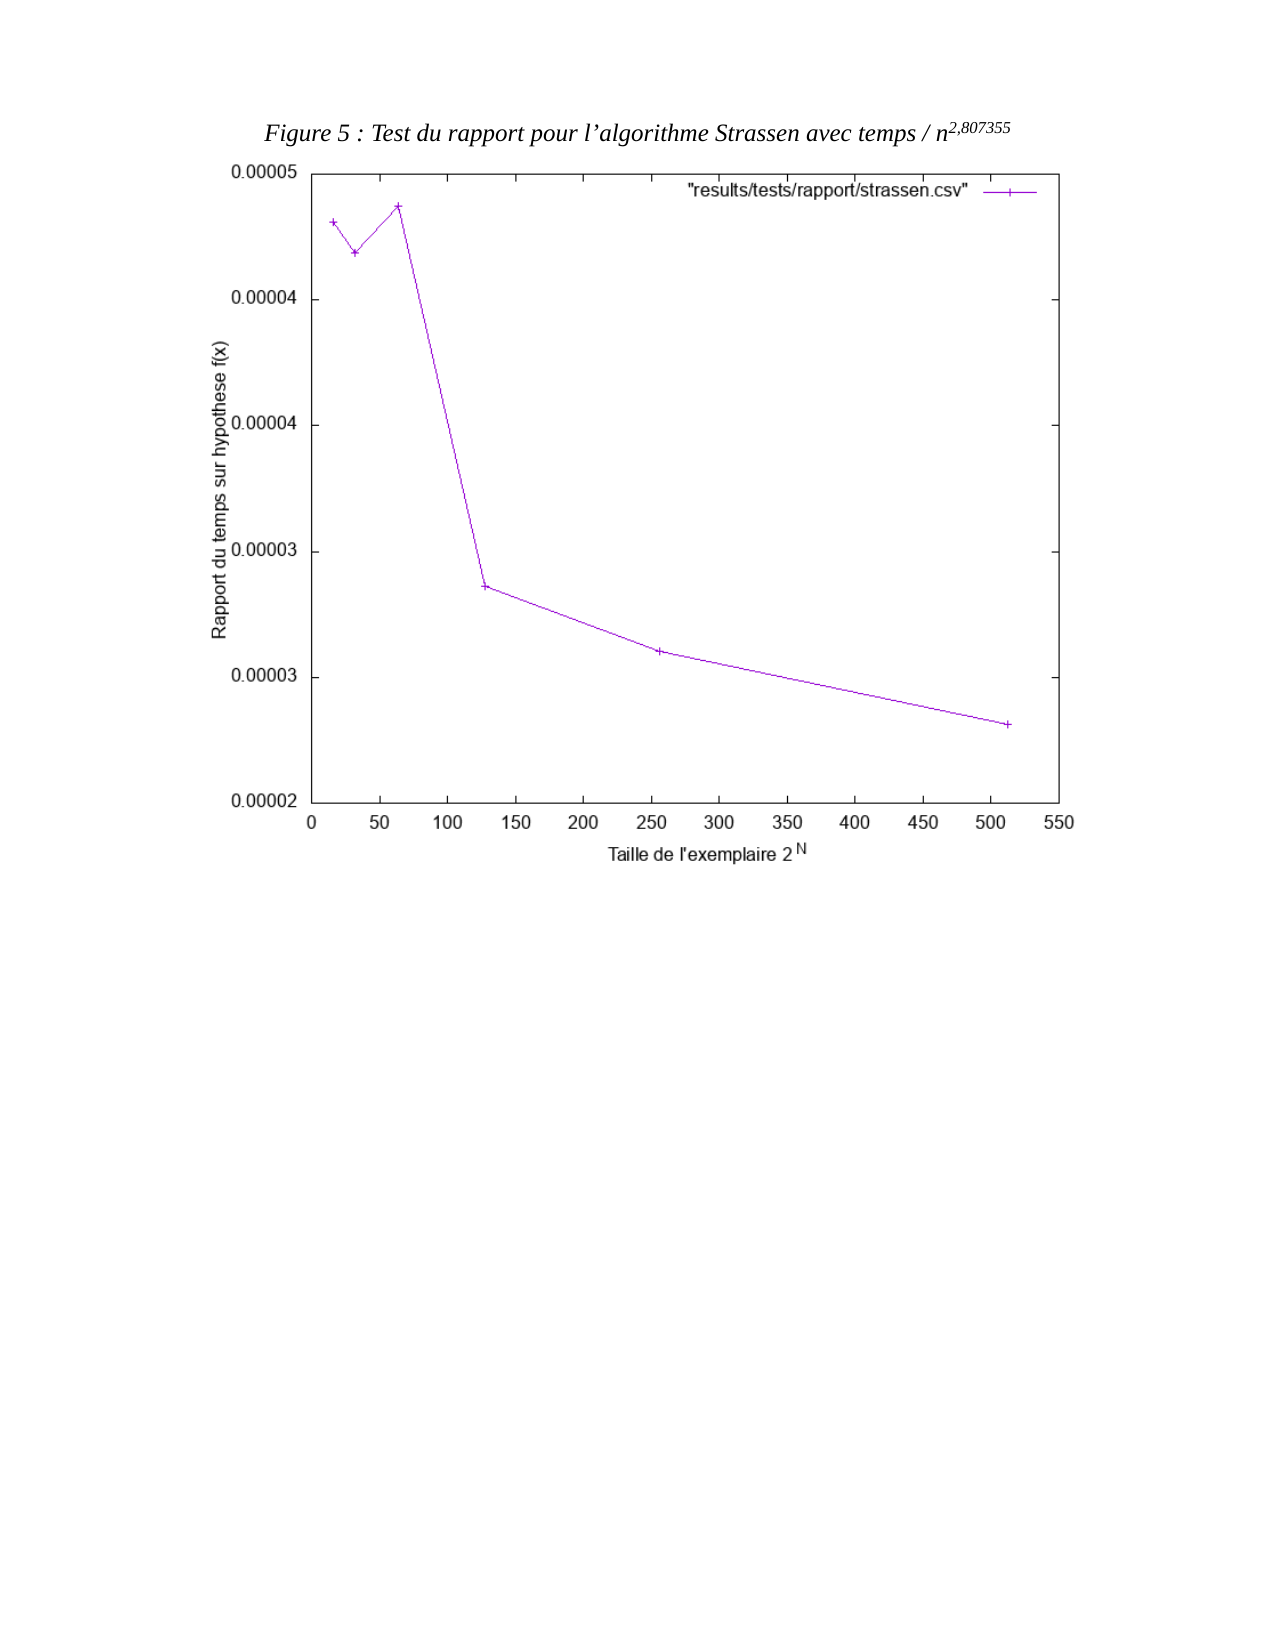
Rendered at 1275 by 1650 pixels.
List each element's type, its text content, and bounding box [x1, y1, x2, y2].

text Figure 5 : Test du rapport pour l’algorithme Strassen avec temps / n2,807355 [118, 118, 1157, 866]
picture [181, 152, 1094, 866]
